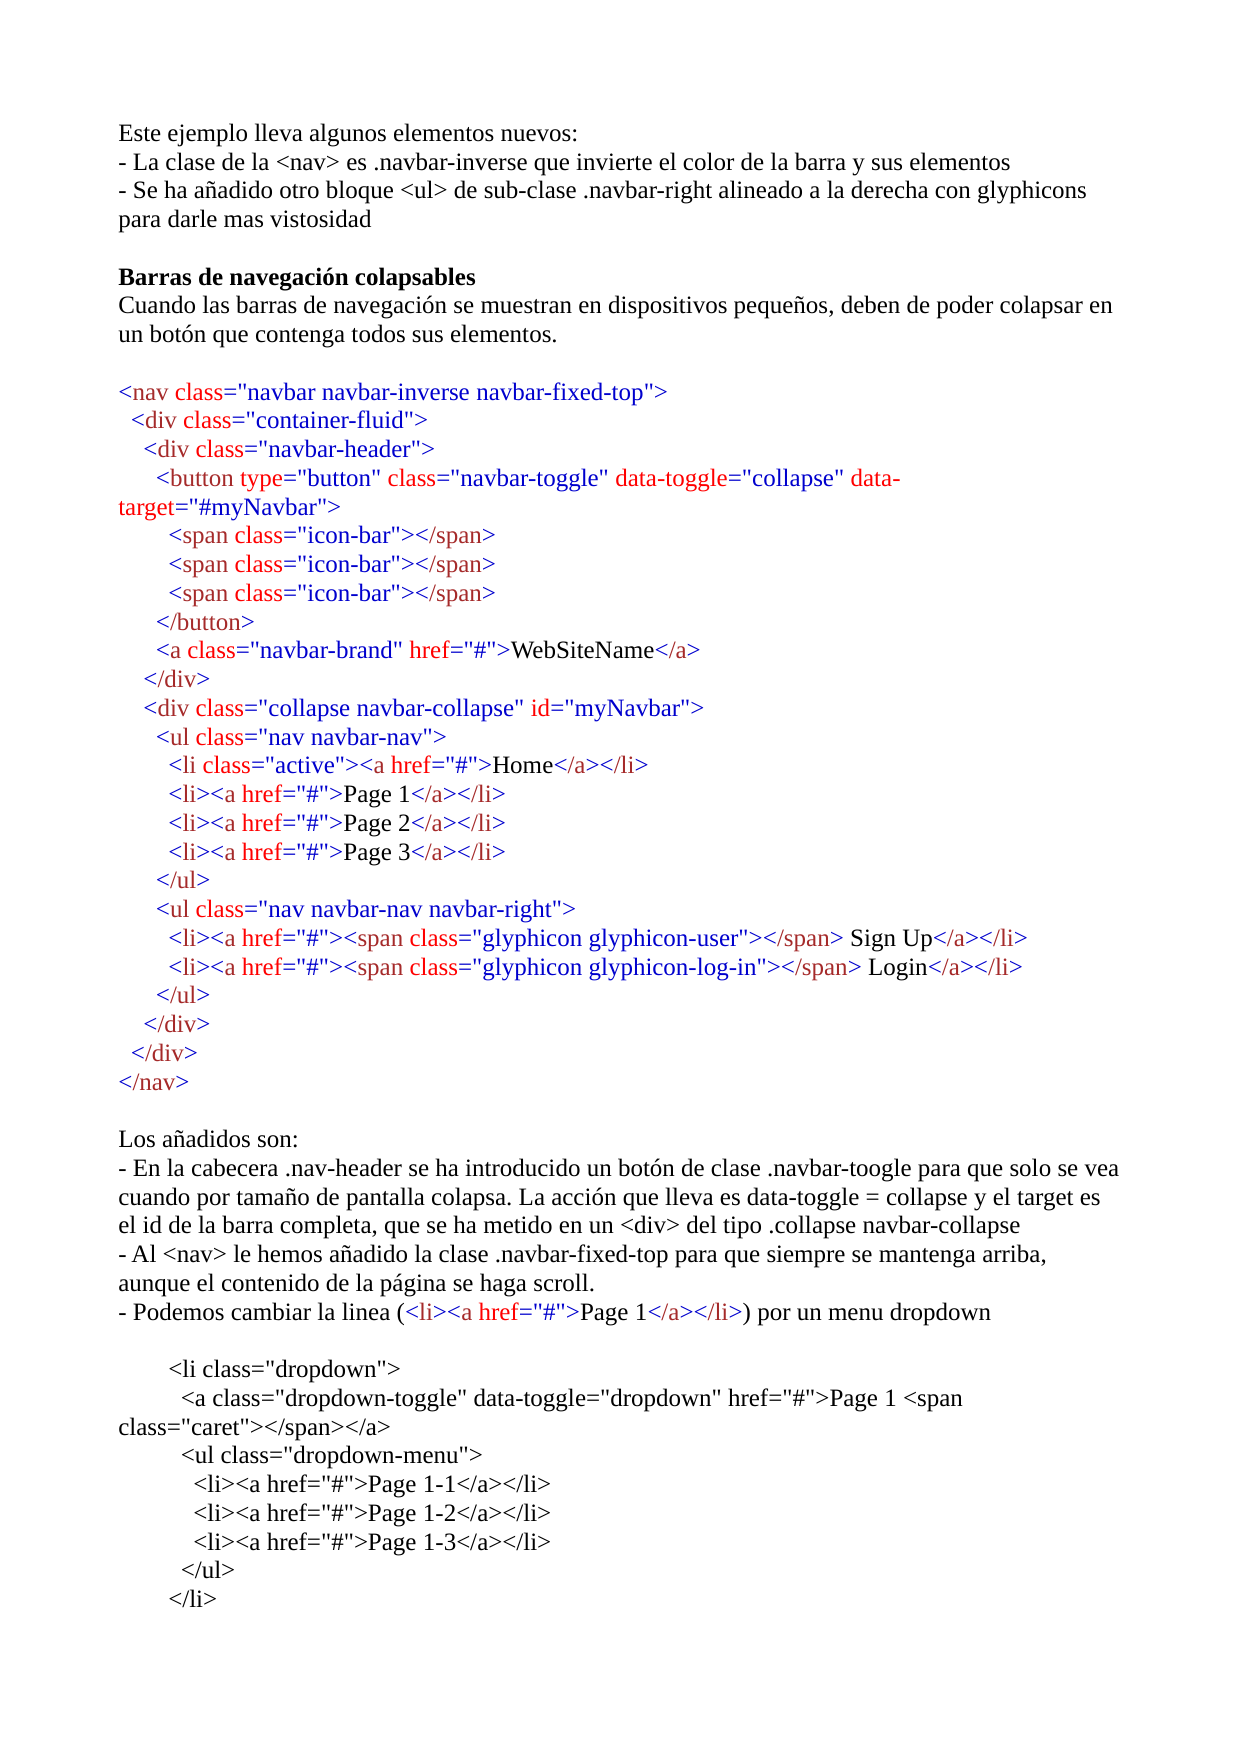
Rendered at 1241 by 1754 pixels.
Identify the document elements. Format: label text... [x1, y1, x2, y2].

text <ul class="dropdown-menu"> [118, 1441, 1122, 1469]
text Barras de navegación colapsables [118, 262, 1122, 291]
text </li> [118, 1584, 1122, 1613]
text <a class="dropdown-toggle" data-toggle="dropdown" href="#">Page 1 <span class="caret"></span></a> [118, 1383, 1122, 1441]
text - Al <nav> le hemos añadido la clase .navbar-fixed-top para que siempre se mantenga arriba, aunque el contenido de la página se haga scroll. [118, 1239, 1122, 1297]
text </ul> [118, 1556, 1122, 1584]
text Los añadidos son: [118, 1124, 1122, 1153]
text <li class="dropdown"> [118, 1354, 1122, 1383]
text - Podemos cambiar la linea (<li><a href="#">Page 1</a></li>) por un menu dropdown [118, 1297, 1122, 1326]
text - Se ha añadido otro bloque <ul> de sub-clase .navbar-right alineado a la derecha con glyphicons para darle mas vistosidad [118, 176, 1122, 233]
text Cuando las barras de navegación se muestran en dispositivos pequeños, deben de poder colapsar en un botón que contenga todos sus elementos. [118, 291, 1122, 348]
text <li><a href="#">Page 1-1</a></li> [118, 1469, 1122, 1498]
text <li><a href="#">Page 1-3</a></li> [118, 1527, 1122, 1556]
text <nav class="navbar navbar-inverse navbar-fixed-top"> <div class="container-fluid"> <div class="navbar-header"> <button type="button" class="navbar-toggle" data-toggle="collapse" data-target="#myNavbar"> <span class="icon-bar"></span> <span class="icon-bar"></span> <span class="icon-bar"></span> </button> <a class="navbar-brand" href="#">WebSiteName</a> </div> <div class="collapse navbar-collapse" id="myNavbar"> <ul class="nav navbar-nav"> <li class="active"><a href="#">Home</a></li> <li><a href="#">Page 1</a></li> <li><a href="#">Page 2</a></li> <li><a href="#">Page 3</a></li> </ul> <ul class="nav navbar-nav navbar-right"> <li><a href="#"><span class="glyphicon glyphicon-user"></span> Sign Up</a></li> <li><a href="#"><span class="glyphicon glyphicon-log-in"></span> Login</a></li> </ul> </div> </div> </nav> [118, 377, 1122, 1096]
text - En la cabecera .nav-header se ha introducido un botón de clase .navbar-toogle para que solo se vea cuando por tamaño de pantalla colapsa. La acción que lleva es data-toggle = collapse y el target es el id de la barra completa, que se ha metido en un <div> del tipo .collapse navbar-collapse [118, 1153, 1122, 1239]
text - La clase de la <nav> es .navbar-inverse que invierte el color de la barra y sus elementos [118, 147, 1122, 176]
text <li><a href="#">Page 1-2</a></li> [118, 1498, 1122, 1527]
text Este ejemplo lleva algunos elementos nuevos: [118, 118, 1122, 147]
